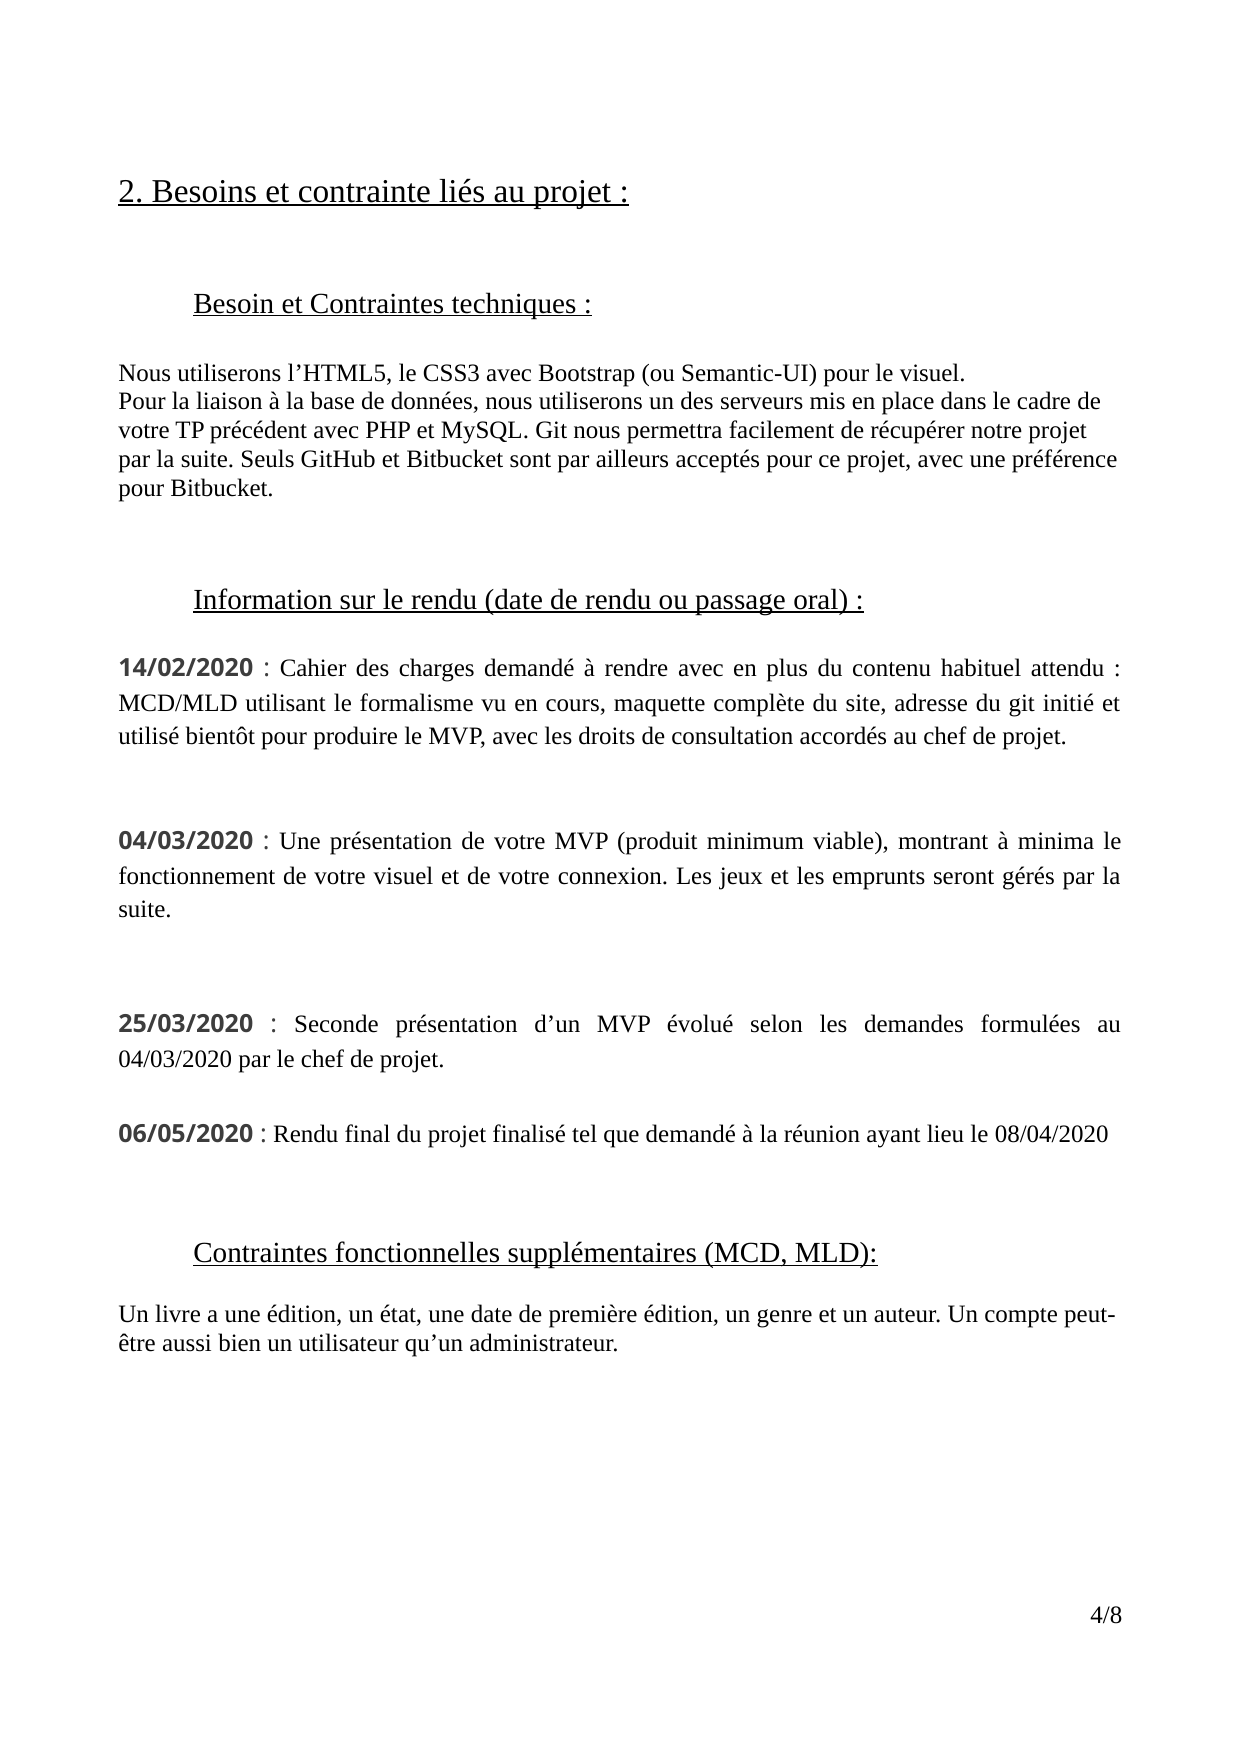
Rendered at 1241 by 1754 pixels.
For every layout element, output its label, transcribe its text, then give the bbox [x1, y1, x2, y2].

text 2. Besoins et contrainte liés au projet : [118, 171, 1122, 209]
text Contraintes fonctionnelles supplémentaires (MCD, MLD): [118, 1232, 1122, 1270]
text 04/03/2020 : Une présentation de votre MVP (produit minimum viable), montrant à minima le fonctionnement de votre visuel et de votre connexion. Les jeux et les emprunts seront gérés par la suite. [118, 823, 1122, 923]
text Information sur le rendu (date de rendu ou passage oral) : [118, 578, 1122, 616]
text Besoin et Contraintes techniques : [118, 286, 1122, 319]
text 14/02/2020 : Cahier des charges demandé à rendre avec en plus du contenu habituel attendu : MCD/MLD utilisant le formalisme vu en cours, maquette complète du site, adresse du git initié et utilisé bientôt pour produire le MVP, avec les droits de consultation accordés au chef de projet. [118, 650, 1122, 750]
text Nous utiliserons l’HTML5, le CSS3 avec Bootstrap (ou Semantic-UI) pour le visuel. Pour la liaison à la base de données, nous utiliserons un des serveurs mis en place dans le cadre de votre TP précédent avec PHP et MySQL. Git nous permettra facilement de récupérer notre projet par la suite. Seuls GitHub et Bitbucket sont par ailleurs acceptés pour ce projet, avec une préférence pour Bitbucket. [118, 358, 1122, 501]
text 25/03/2020 : Seconde présentation d’un MVP évolué selon les demandes formulées au 04/03/2020 par le chef de projet. [118, 1005, 1122, 1072]
text 06/05/2020 : Rendu final du projet finalisé tel que demandé à la réunion ayant lieu le 08/04/2020 [118, 1116, 1122, 1150]
text Un livre a une édition, un état, une date de première édition, un genre et un auteur. Un compte peut-être aussi bien un utilisateur qu’un administrateur. [118, 1299, 1122, 1356]
